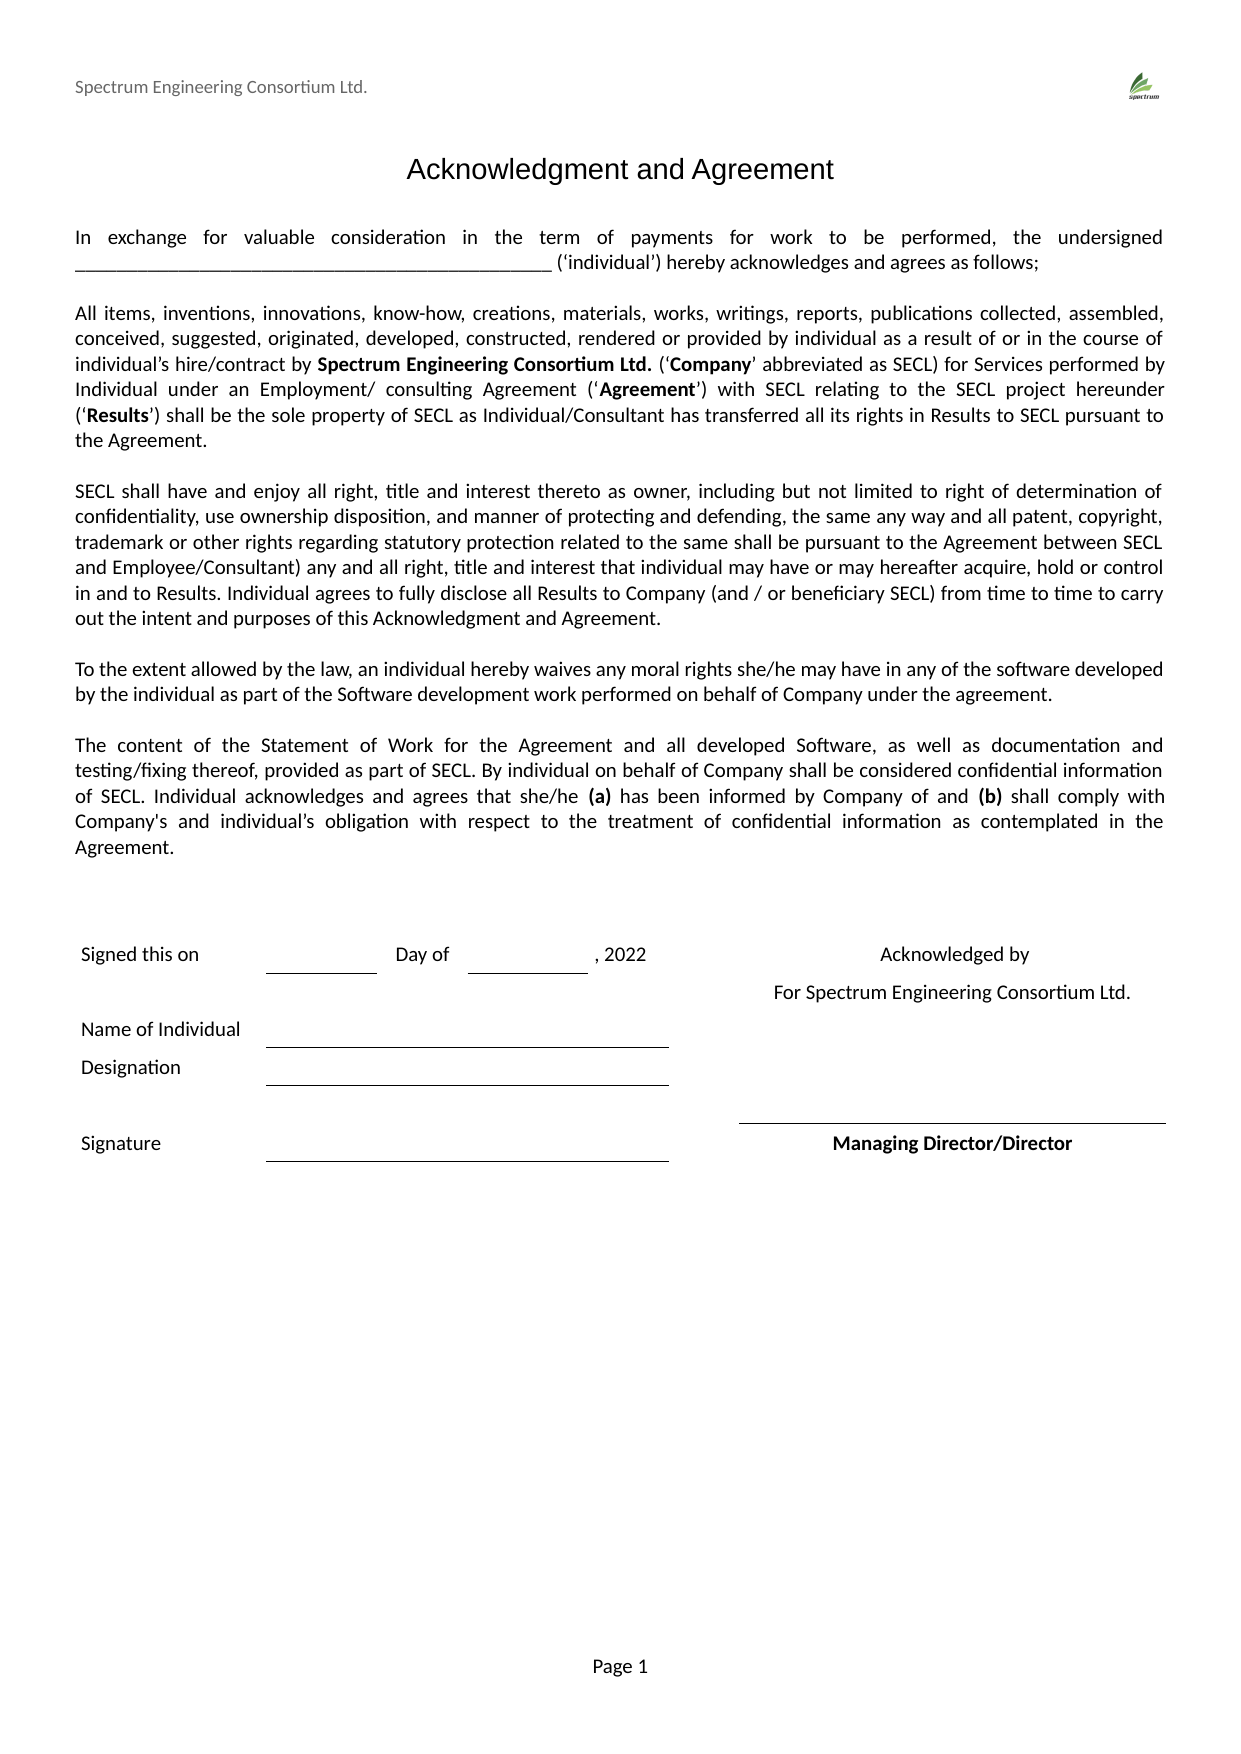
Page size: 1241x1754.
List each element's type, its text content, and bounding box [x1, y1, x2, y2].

table_header [266, 936, 377, 972]
table_header Day of [377, 936, 468, 972]
text The content of the Statement of Work for the Agreement and all developed Software, as well as documentation and testing/fixing thereof, provided as part of SECL. By individual on behalf of Company shall be considered confidential information of SECL. Individual acknowledges and agrees that she/he (a) has been informed by Company of and (b) shall comply with Company's and individual’s obligation with respect to the treatment of confidential information as contemplated in the Agreement. [75, 732, 1166, 859]
table_cell [266, 1123, 669, 1161]
table_cell [739, 1010, 1166, 1047]
table_cell [75, 1085, 739, 1123]
table_cell [669, 1047, 739, 1085]
table_cell Signature [75, 1123, 266, 1161]
table_cell For Spectrum Engineering Consortium Ltd. [739, 973, 1166, 1010]
table_cell Designation [75, 1047, 266, 1085]
table_cell [266, 1048, 669, 1085]
table_cell Managing Director/Director [739, 1124, 1166, 1161]
table_cell [739, 1085, 1166, 1123]
text SECL shall have and enjoy all right, title and interest thereto as owner, including but not limited to right of determination of confidentiality, use ownership disposition, and manner of protecting and defending, the same any way and all patent, copyright, trademark or other rights regarding statutory protection related to the same shall be pursuant to the Agreement between SECL and Employee/Consultant) any and all right, title and interest that individual may have or may hereafter acquire, hold or control in and to Results. Individual agrees to fully disclose all Results to Company (and / or beneficiary SECL) from time to time to carry out the intent and purposes of this Acknowledgment and Agreement. [75, 478, 1166, 631]
text All items, inventions, innovations, know-how, creations, materials, works, writings, reports, publications collected, assembled, conceived, suggested, originated, developed, constructed, rendered or provided by individual as a result of or in the course of individual’s hire/contract by Spectrum Engineering Consortium Ltd. (‘Company’ abbreviated as SECL) for Services performed by Individual under an Employment/ consulting Agreement (‘Agreement’) with SECL relating to the SECL project hereunder (‘Results’) shall be the sole property of SECL as Individual/Consultant has transferred all its rights in Results to SECL pursuant to the Agreement. [75, 300, 1166, 453]
table_header [468, 936, 588, 972]
table_header , 2022 [588, 936, 669, 972]
table_cell [75, 973, 739, 1010]
table_header Acknowledged by [739, 936, 1166, 972]
table_cell Name of Individual [75, 1010, 266, 1047]
picture [1126, 71, 1163, 102]
table_header [669, 936, 739, 972]
subtitle Acknowledgment and Agreement [75, 152, 1166, 186]
table_header Signed this on [75, 936, 266, 972]
text In exchange for valuable consideration in the term of payments for work to be performed, the undersigned ______________________________________________ (‘individual’) hereby acknowledges and agrees as follows; [75, 224, 1166, 275]
text To the extent allowed by the law, an individual hereby waives any moral rights she/he may have in any of the software developed by the individual as part of the Software development work performed on behalf of Company under the agreement. [75, 656, 1166, 707]
table_cell [739, 1047, 1166, 1085]
table_cell [266, 1010, 669, 1047]
table_cell [669, 1123, 739, 1161]
table_cell [669, 1010, 739, 1047]
